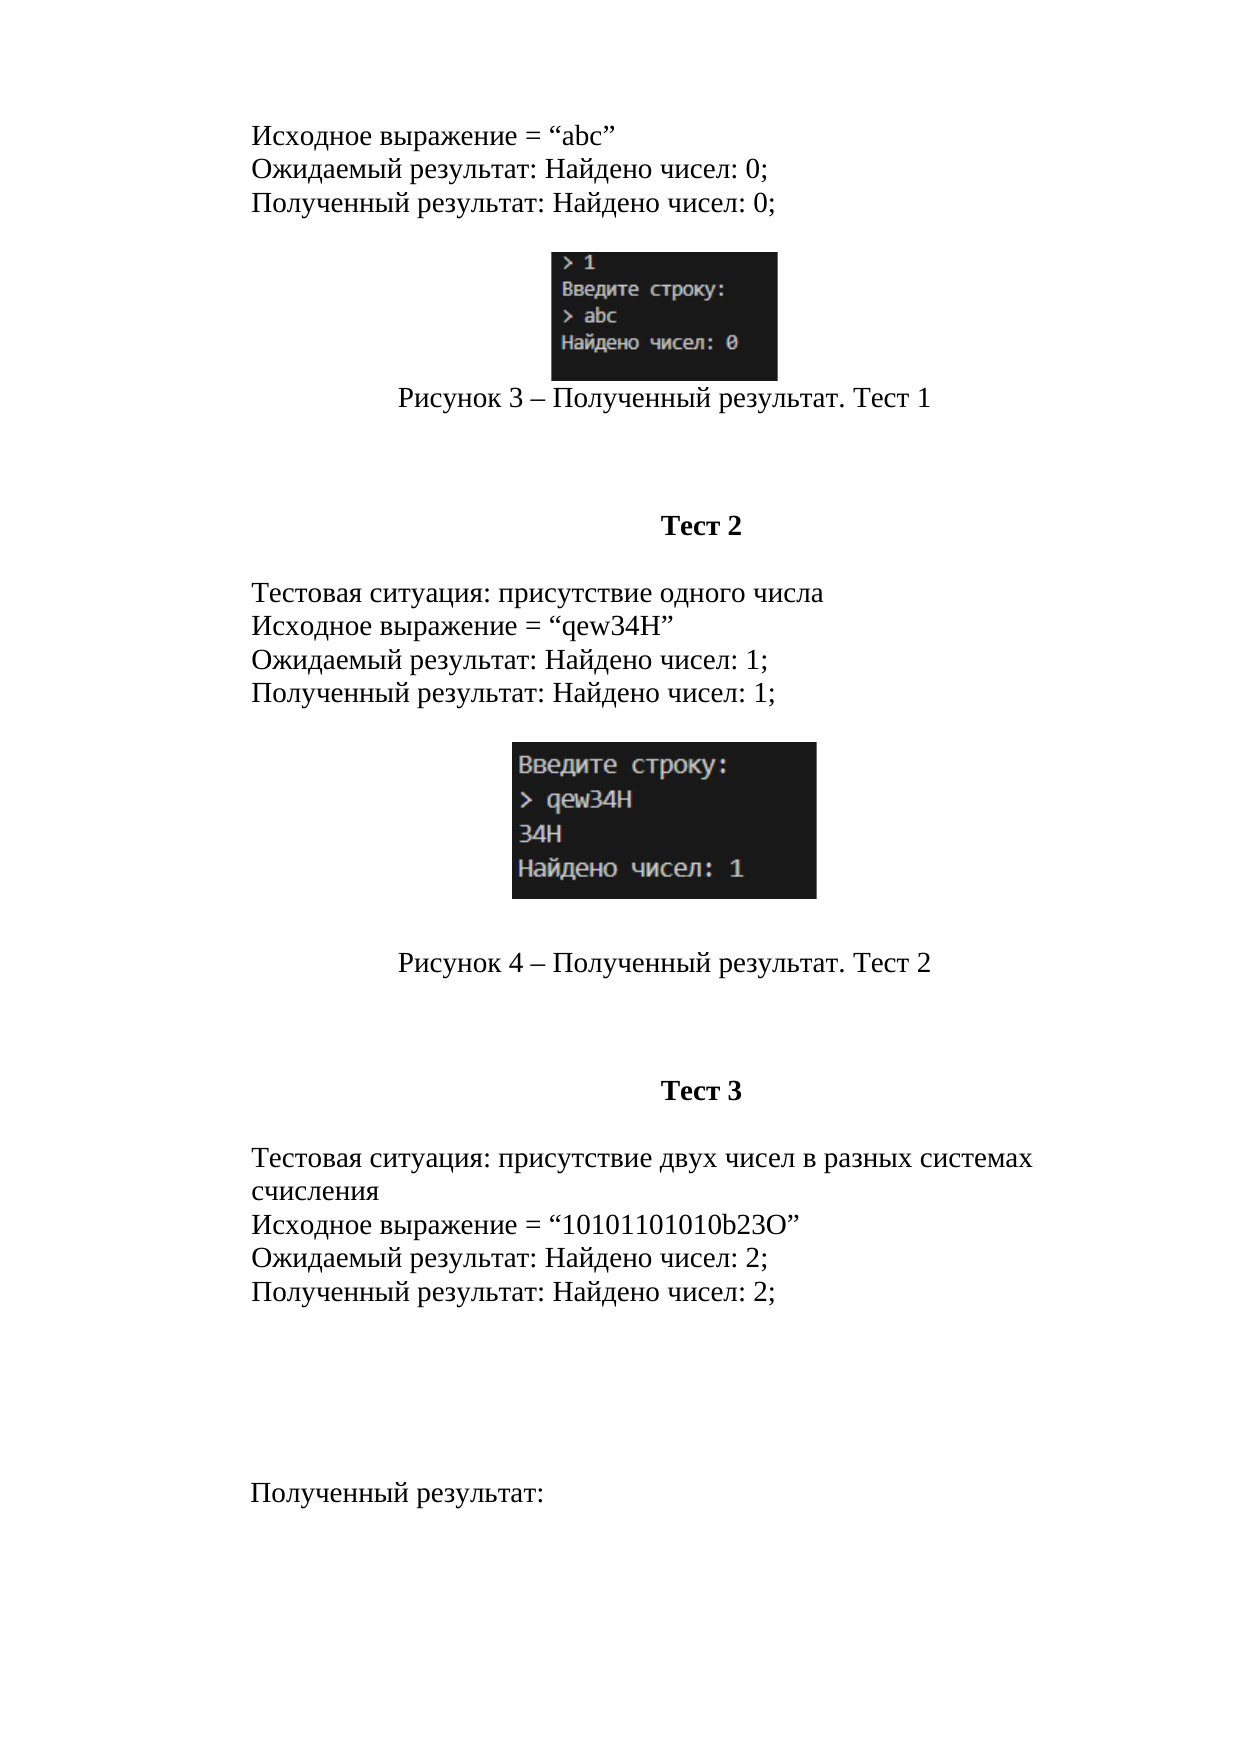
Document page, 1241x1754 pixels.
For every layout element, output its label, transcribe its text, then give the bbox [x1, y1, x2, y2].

text счисления [177, 1173, 1152, 1207]
text Ожидаемый результат: Найдено чисел: 1; [177, 642, 1152, 675]
text Исходное выражение = “abc” [177, 118, 1152, 152]
text Рисунок 4 – Полученный результат. Тест 2 [177, 946, 1152, 979]
picture [551, 252, 778, 381]
text Тестовая ситуация: присутствие одного числа [177, 575, 1152, 608]
text Исходное выражение = “qew34H” [177, 608, 1152, 642]
text Тест 2 [177, 508, 1152, 541]
text Ожидаемый результат: Найдено чисел: 2; [177, 1241, 1152, 1274]
text Полученный результат: Найдено чисел: 2; [177, 1274, 1152, 1308]
text Рисунок 3 – Полученный результат. Тест 1 [177, 380, 1152, 414]
text Полученный результат: [177, 1475, 1152, 1509]
text Полученный результат: Найдено чисел: 1; [177, 675, 1152, 709]
text Полученный результат: Найдено чисел: 0; [177, 185, 1152, 219]
picture [512, 742, 817, 899]
text Тест 3 [177, 1073, 1152, 1106]
text Исходное выражение = “10101101010b23O” [177, 1207, 1152, 1241]
text Ожидаемый результат: Найдено чисел: 0; [177, 152, 1152, 185]
text Тестовая ситуация: присутствие двух чисел в разных системах [177, 1140, 1152, 1173]
